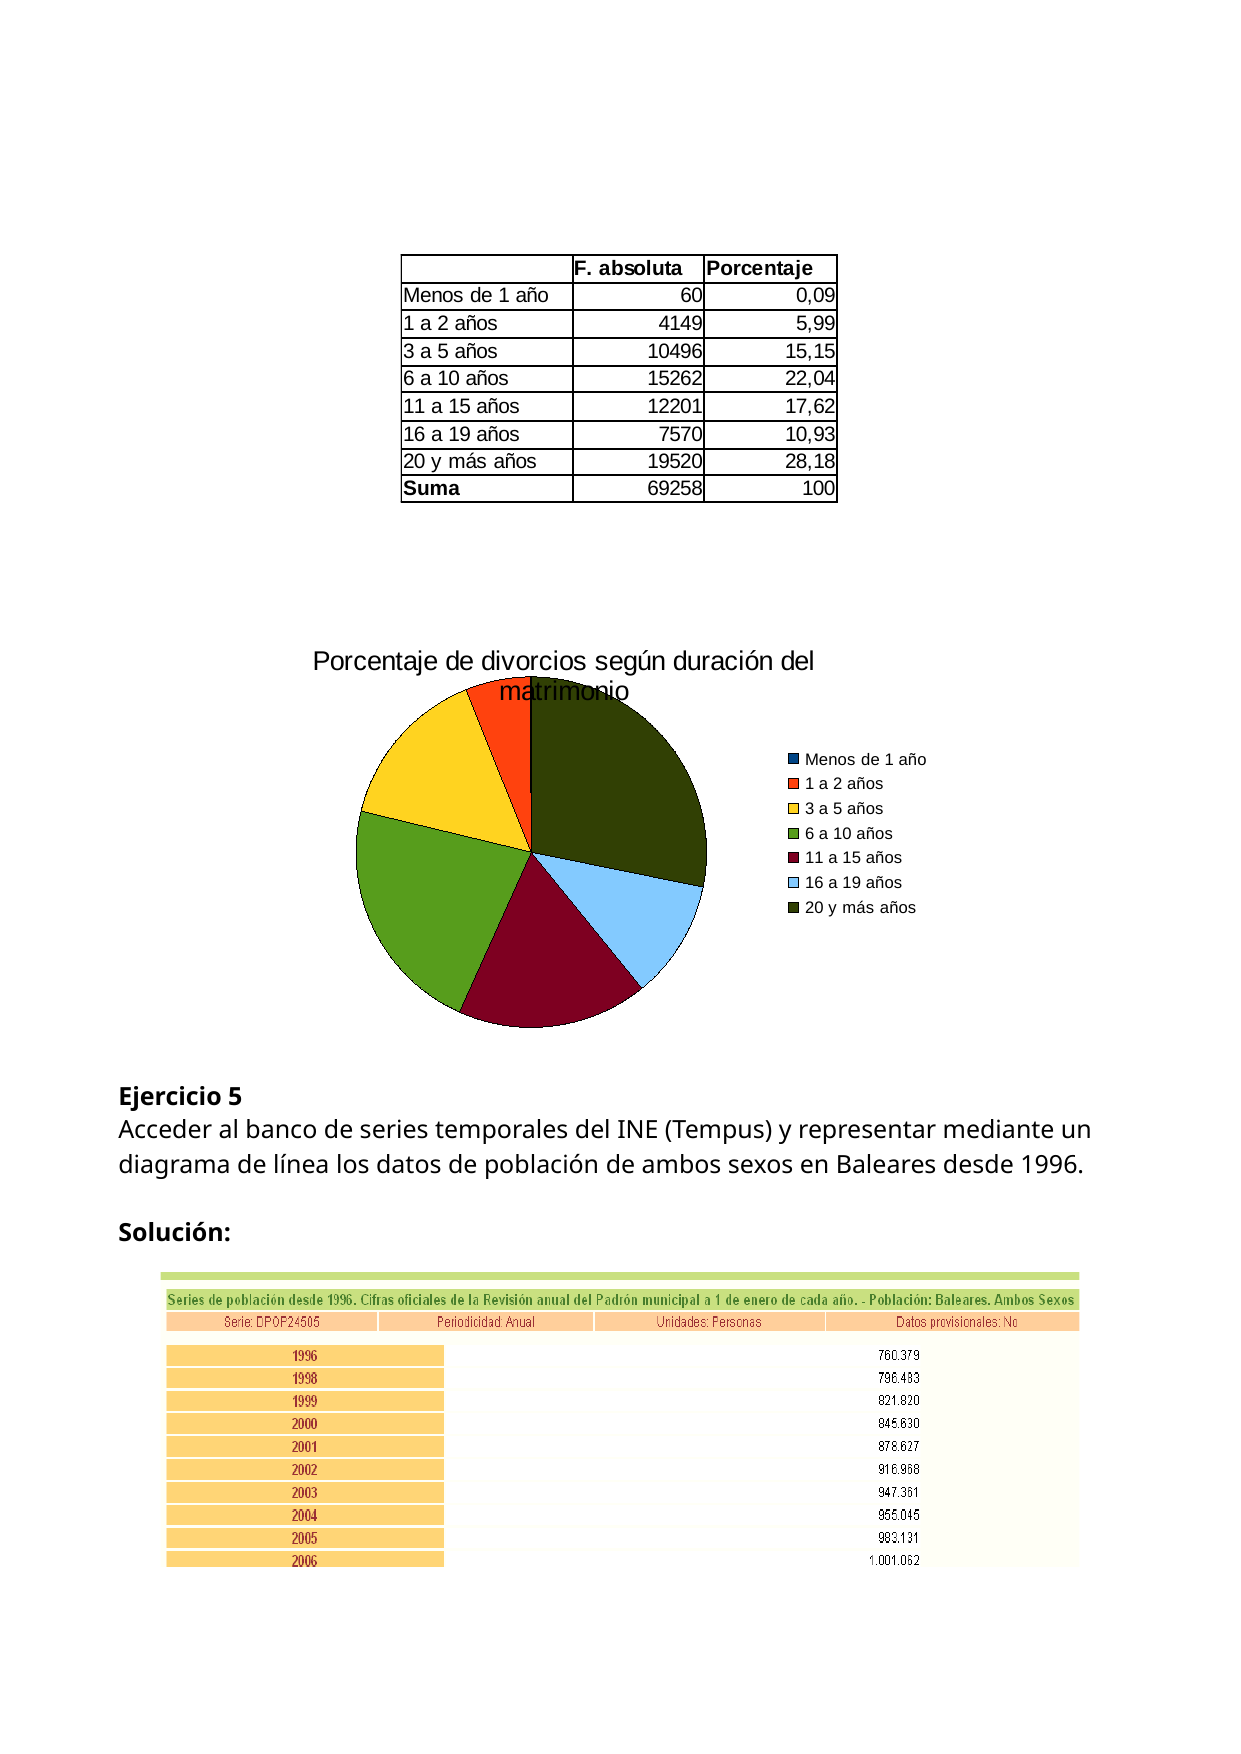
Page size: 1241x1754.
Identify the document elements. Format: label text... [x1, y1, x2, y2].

text Acceder al banco de series temporales del INE (Tempus) y representar mediante un diagrama de línea los datos de población de ambos sexos en Baleares desde 1996. [118, 1112, 1122, 1180]
text Solución: [118, 1214, 1122, 1248]
picture [160, 1272, 1080, 1567]
text Ejercicio 5 [118, 1078, 1122, 1112]
